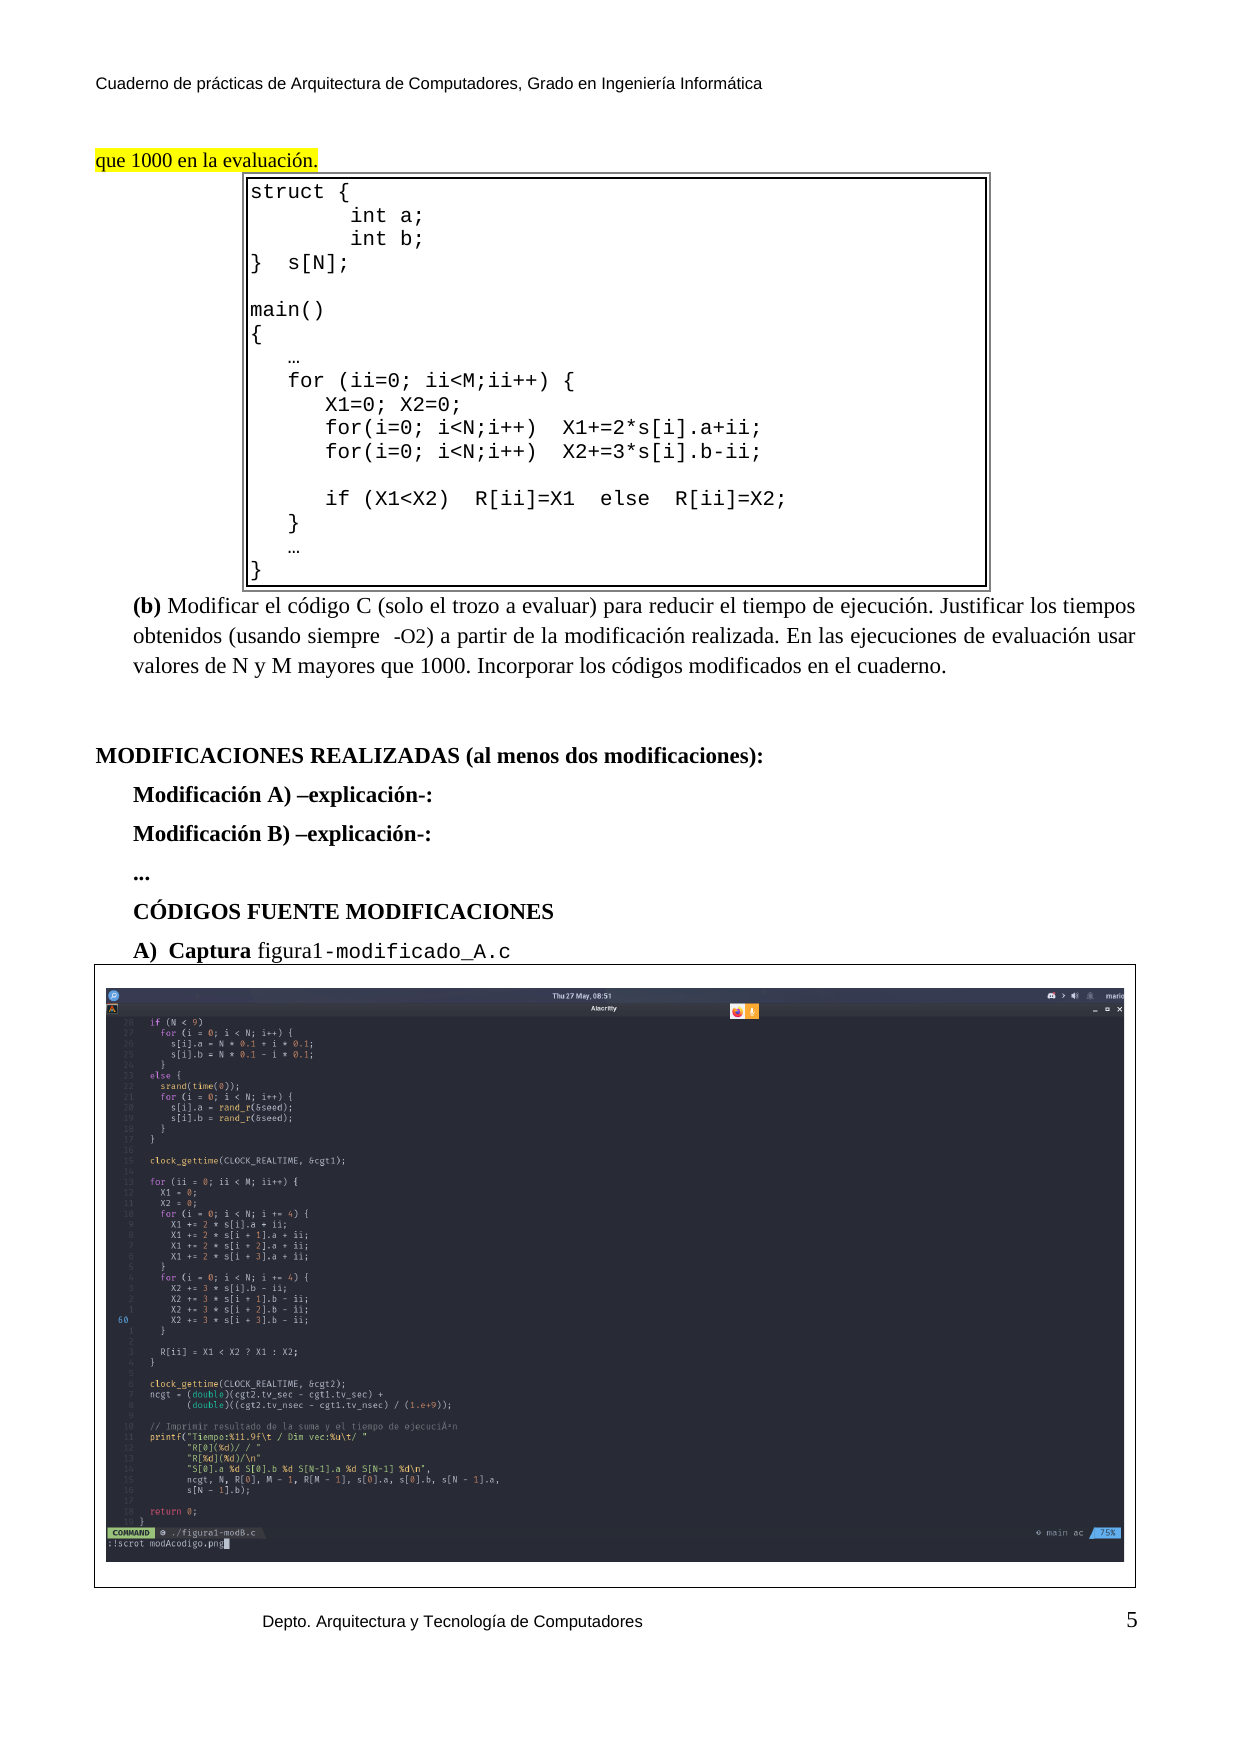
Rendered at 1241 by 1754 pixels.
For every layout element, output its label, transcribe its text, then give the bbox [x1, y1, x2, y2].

list (b) Modificar el código C (solo el trozo a evaluar) para reducir el tiempo de ejecución. Justificar los tiempos obtenidos (usando siempre -O2) a partir de la modificación realizada. En las ejecuciones de evaluación usar valores de N y M mayores que 1000. Incorporar los códigos modificados en el cuaderno. [133, 592, 1137, 679]
table_header [95, 965, 1135, 1587]
text que 1000 en la evaluación. [95, 148, 1137, 172]
table_header struct { int a; int b; } s[N]; main() { … for (ii=0; ii<M;ii++) { X1=0; X2=0; for(i=0; i<N;i++) X1+=2*s[i].a+ii; for(i=0; i<N;i++) X2+=3*s[i].b-ii; if (X1<X2) R[ii]=X1 else R[ii]=X2; } … } [244, 174, 989, 590]
picture [106, 988, 1125, 1562]
list A) Captura figura1-modificado_A.c [133, 937, 1137, 964]
list Modificación B) –explicación-: [133, 820, 1137, 846]
list Modificación A) –explicación-: [133, 781, 1137, 808]
list ... [133, 859, 1137, 885]
text MODIFICACIONES REALIZADAS (al menos dos modificaciones): [95, 742, 1137, 769]
list CÓDIGOS FUENTE MODIFICACIONES [133, 898, 1137, 924]
